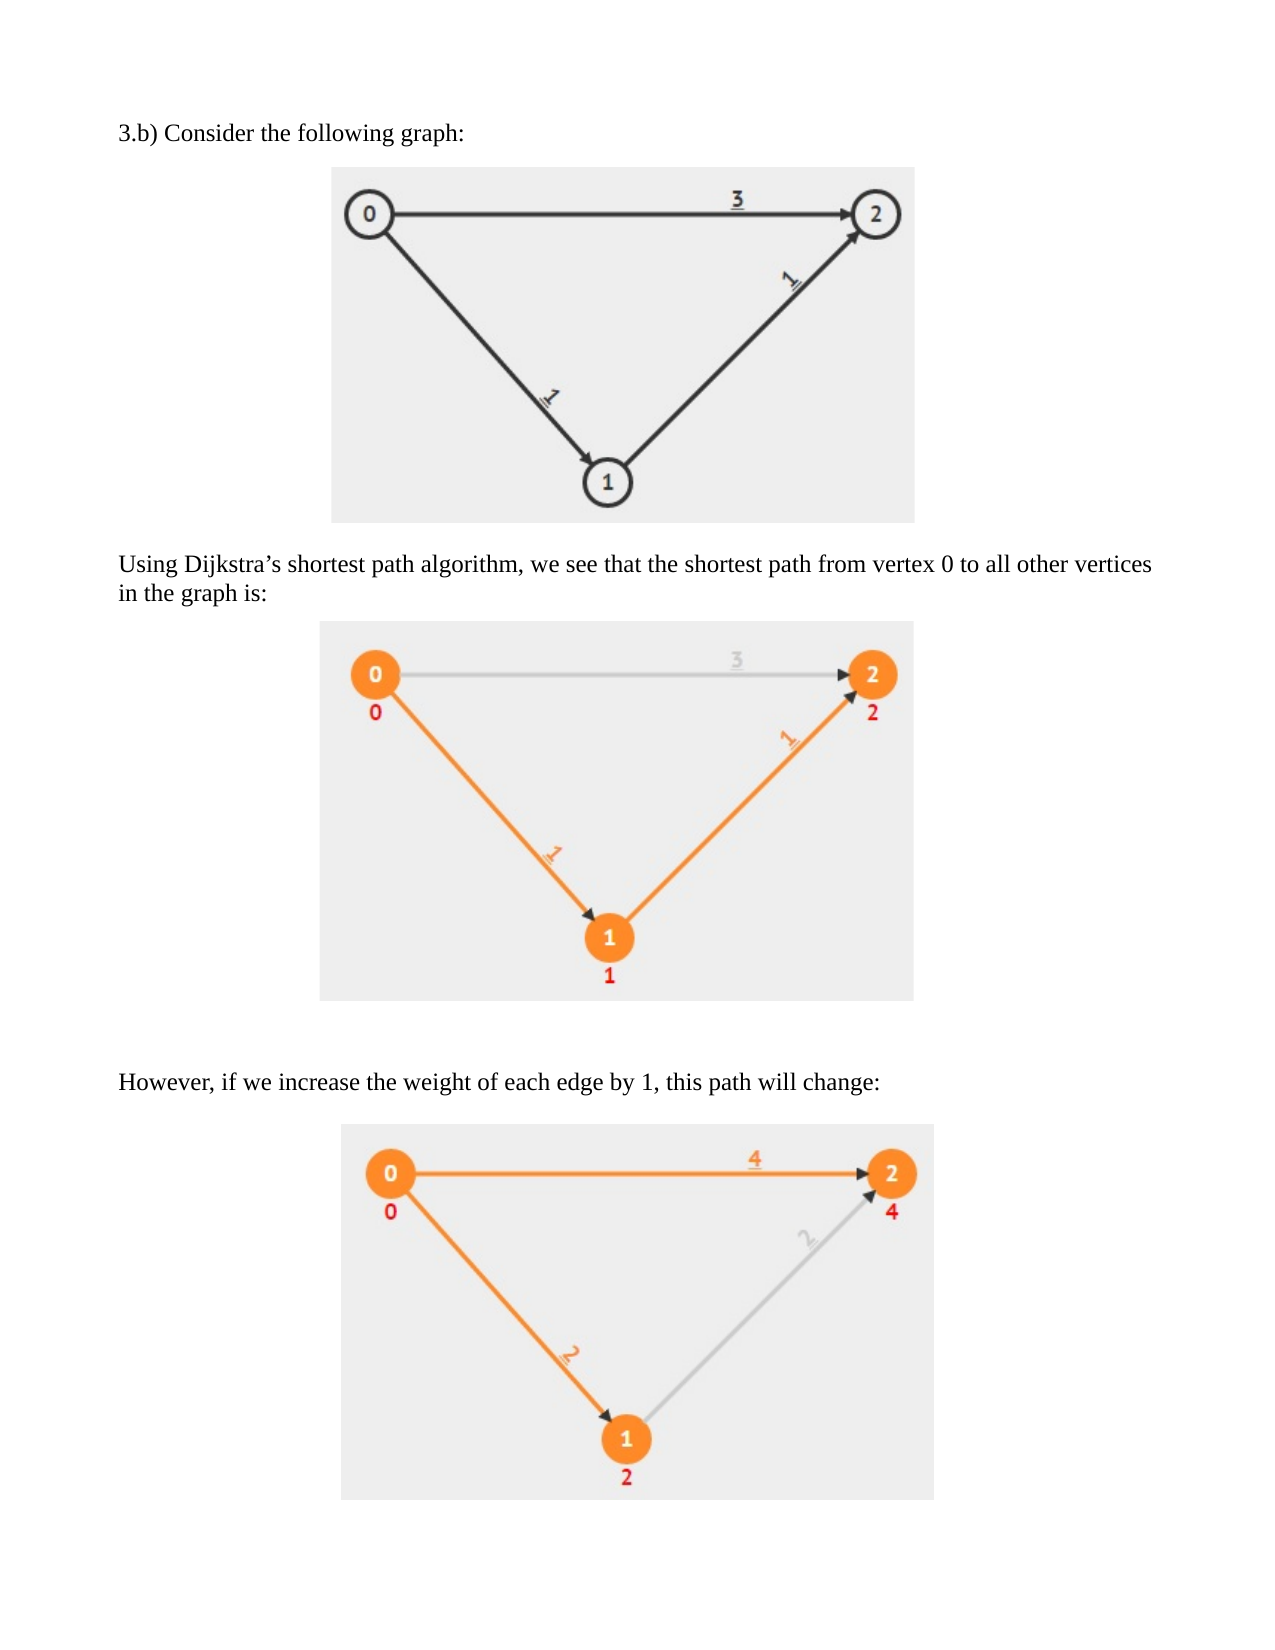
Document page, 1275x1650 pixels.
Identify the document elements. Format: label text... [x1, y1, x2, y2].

text Using Dijkstra’s shortest path algorithm, we see that the shortest path from vertex 0 to all other vertices in the graph is: [118, 549, 1157, 607]
picture [331, 167, 915, 523]
picture [319, 621, 914, 1001]
text However, if we increase the weight of each edge by 1, this path will change: [118, 1067, 1157, 1096]
text 3.b) Consider the following graph: [118, 118, 1157, 147]
picture [341, 1124, 934, 1500]
